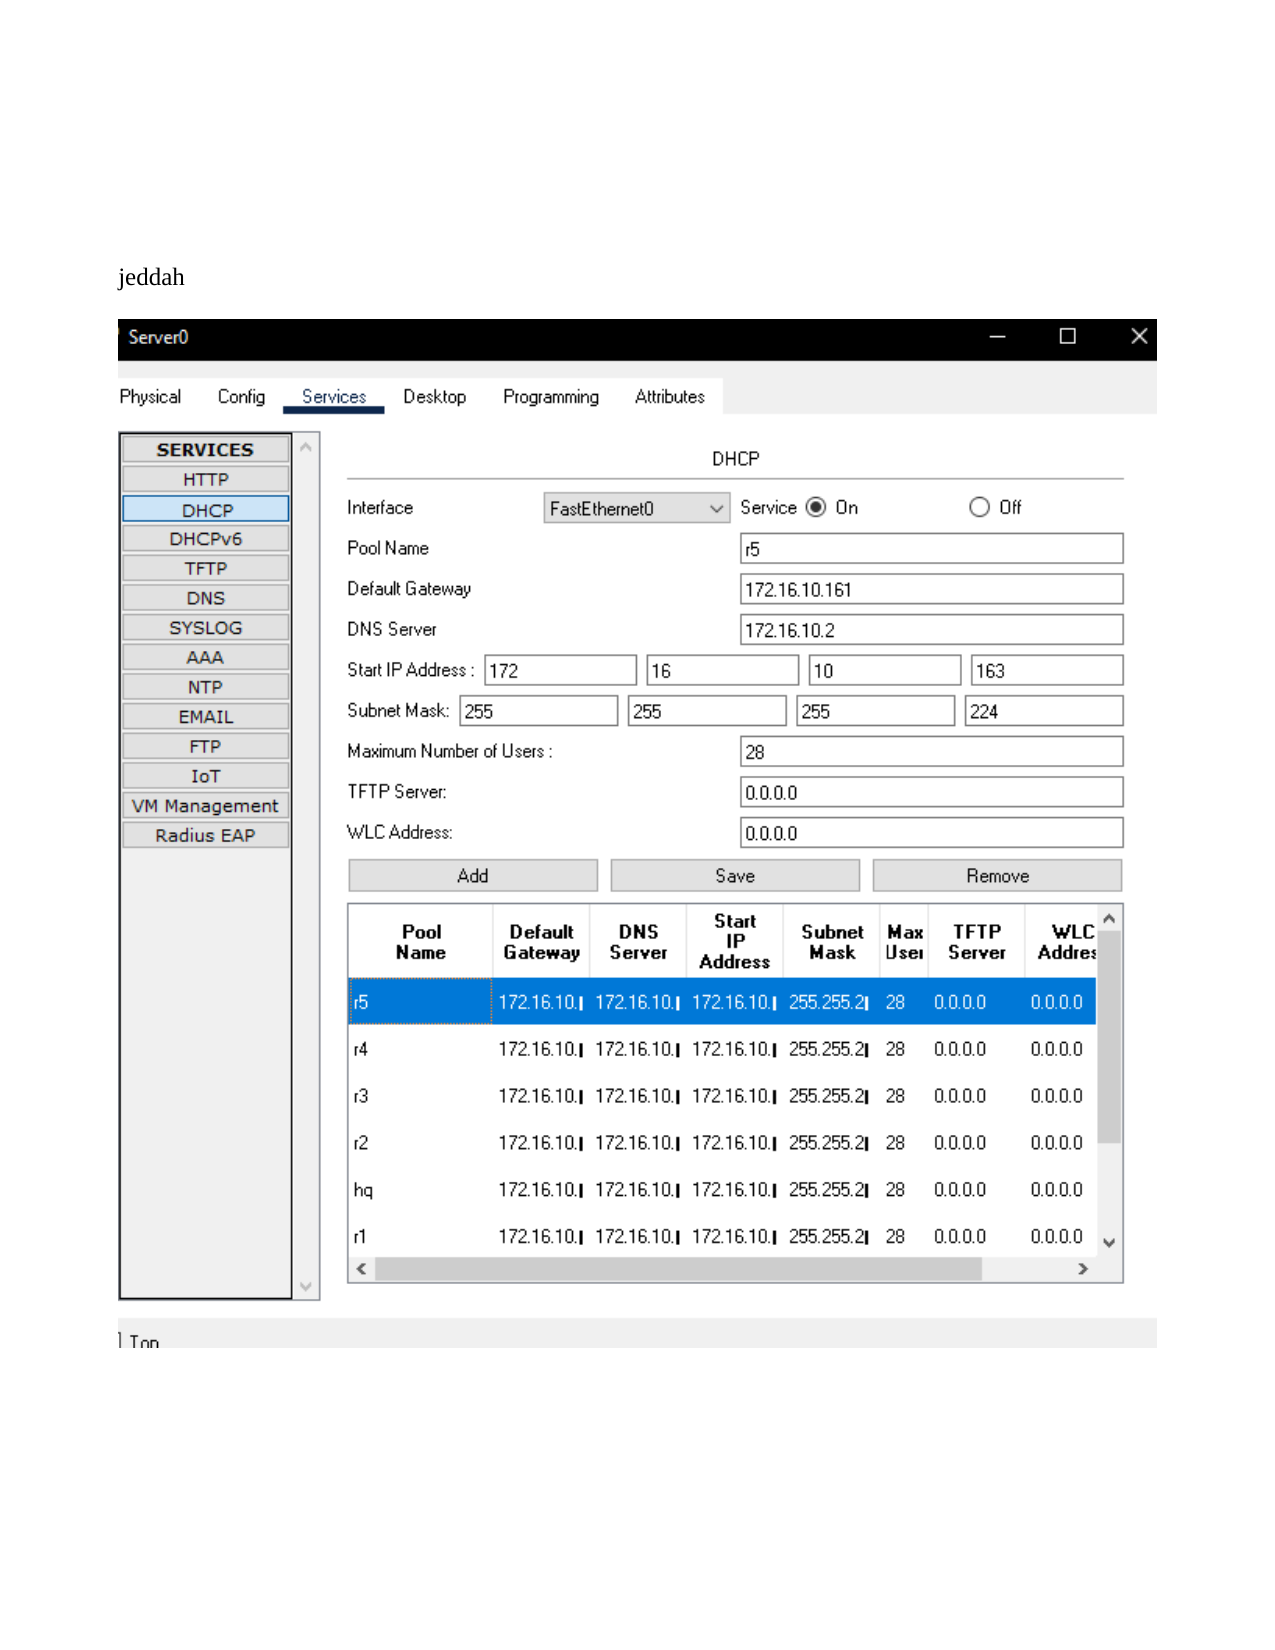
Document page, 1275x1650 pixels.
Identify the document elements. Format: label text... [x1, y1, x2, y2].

text jeddah [118, 262, 1157, 291]
picture [118, 319, 1157, 1348]
